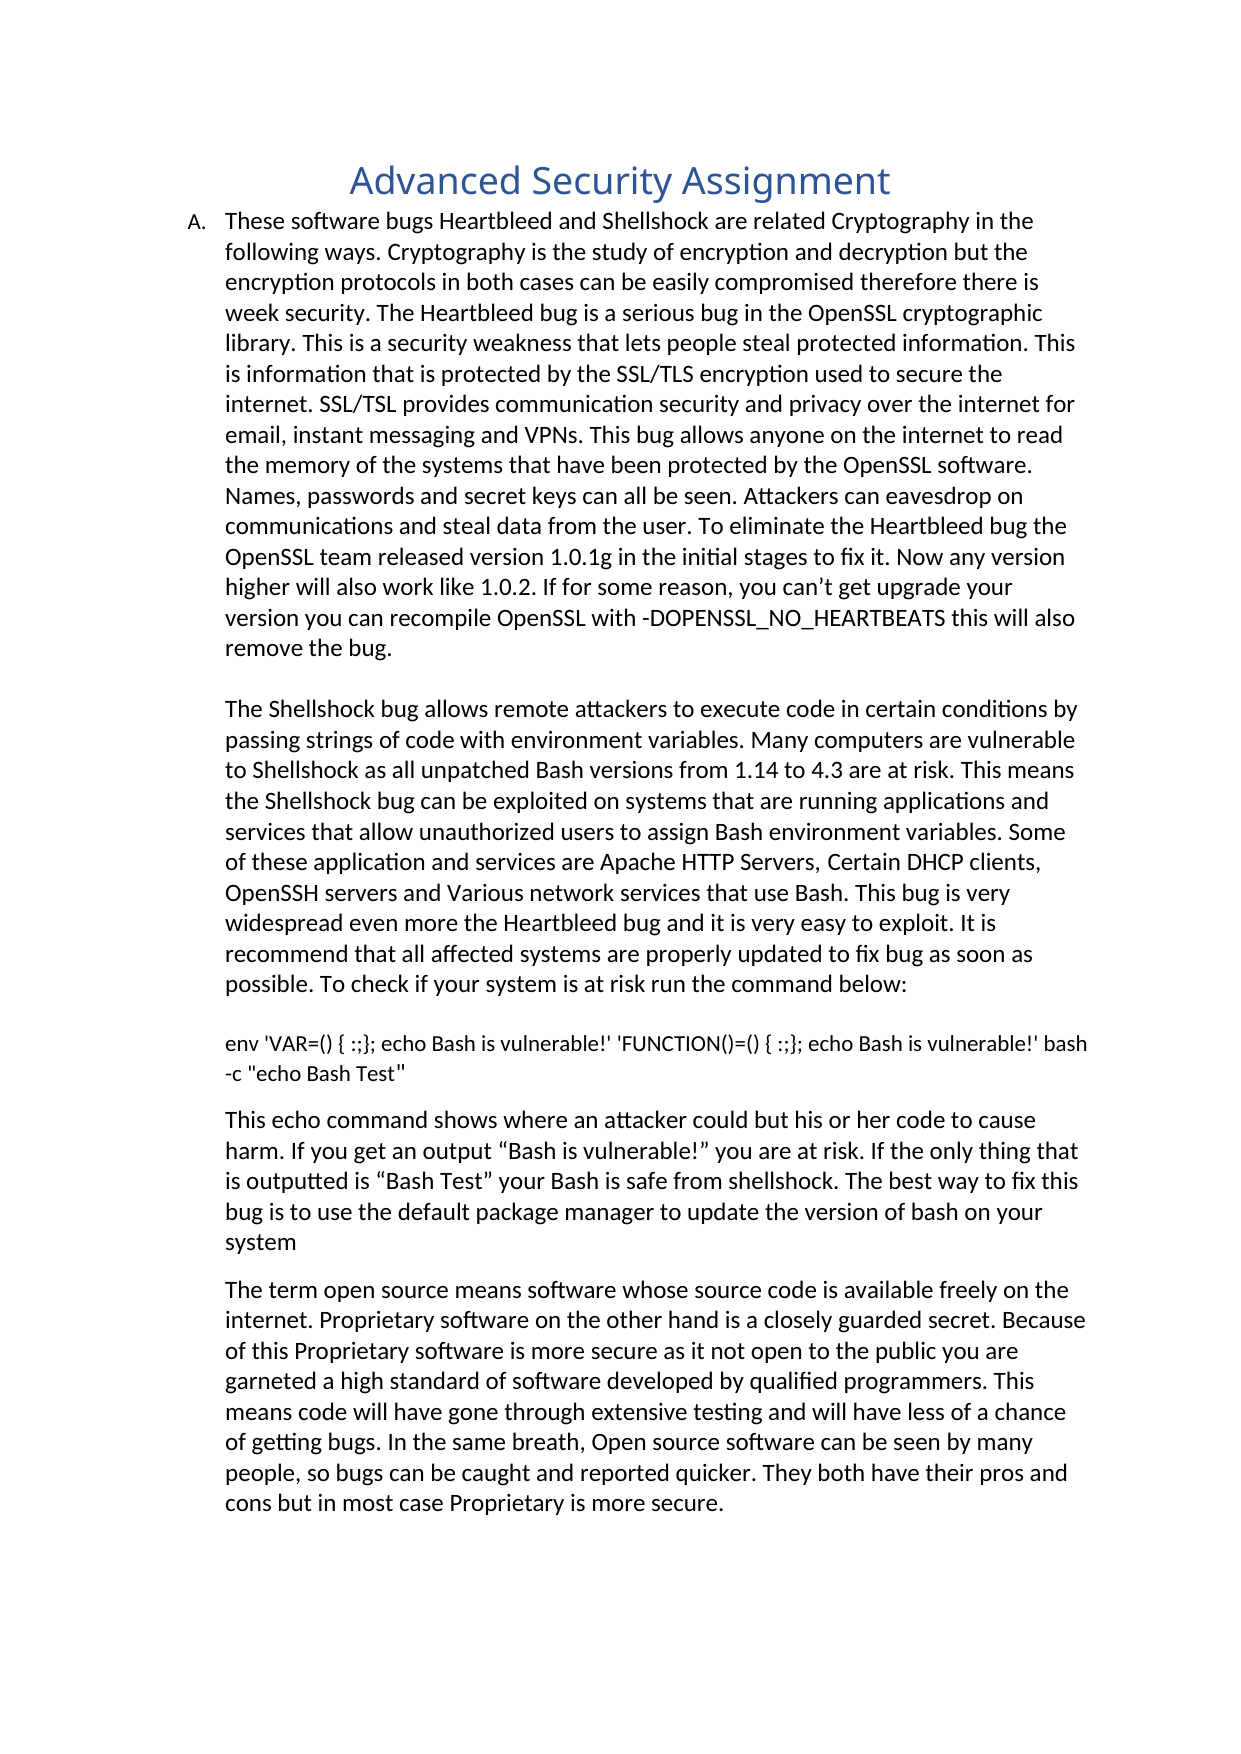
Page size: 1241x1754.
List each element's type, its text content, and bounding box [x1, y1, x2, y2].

list These software bugs Heartbleed and Shellshock are related Cryptography in the following ways. Cryptography is the study of encryption and decryption but the encryption protocols in both cases can be easily compromised therefore there is week security. The Heartbleed bug is a serious bug in the OpenSSL cryptographic library. This is a security weakness that lets people steal protected information. This is information that is protected by the SSL/TLS encryption used to secure the internet. SSL/TSL provides communication security and privacy over the internet for email, instant messaging and VPNs. This bug allows anyone on the internet to read the memory of the systems that have been protected by the OpenSSL software. Names, passwords and secret keys can all be seen. Attackers can eavesdrop on communications and steal data from the user. To eliminate the Heartbleed bug the OpenSSL team released version 1.0.1g in the initial stages to fix it. Now any version higher will also work like 1.0.2. If for some reason, you can’t get upgrade your version you can recompile OpenSSL with -DOPENSSL_NO_HEARTBEATS this will also remove the bug. The Shellshock bug allows remote attackers to execute code in certain conditions by passing strings of code with environment variables. Many computers are vulnerable to Shellshock as all unpatched Bash versions from 1.14 to 4.3 are at risk. This means the Shellshock bug can be exploited on systems that are running applications and services that allow unauthorized users to assign Bash environment variables. Some of these application and services are Apache HTTP Servers, Certain DHCP clients, OpenSSH servers and Various network services that use Bash. This bug is very widespread even more the Heartbleed bug and it is very easy to exploit. It is recommend that all affected systems are properly updated to fix bug as soon as possible. To check if your system is at risk run the command below: env 'VAR=() { :;}; echo Bash is vulnerable!' 'FUNCTION()=() { :;}; echo Bash is vulnerable!' bash -c "echo Bash Test" [187, 205, 1090, 1088]
subtitle Advanced Security Assignment [150, 154, 1090, 205]
list The term open source means software whose source code is available freely on the internet. Proprietary software on the other hand is a closely guarded secret. Because of this Proprietary software is more secure as it not open to the public you are garneted a high standard of software developed by qualified programmers. This means code will have gone through extensive testing and will have less of a chance of getting bugs. In the same breath, Open source software can be seen by many people, so bugs can be caught and reported quicker. They both have their pros and cons but in most case Proprietary is more secure. [225, 1274, 1090, 1518]
list This echo command shows where an attacker could but his or her code to cause harm. If you get an output “Bash is vulnerable!” you are at risk. If the only thing that is outputted is “Bash Test” your Bash is safe from shellshock. The best way to fix this bug is to use the default package manager to update the version of bash on your system [225, 1104, 1090, 1257]
